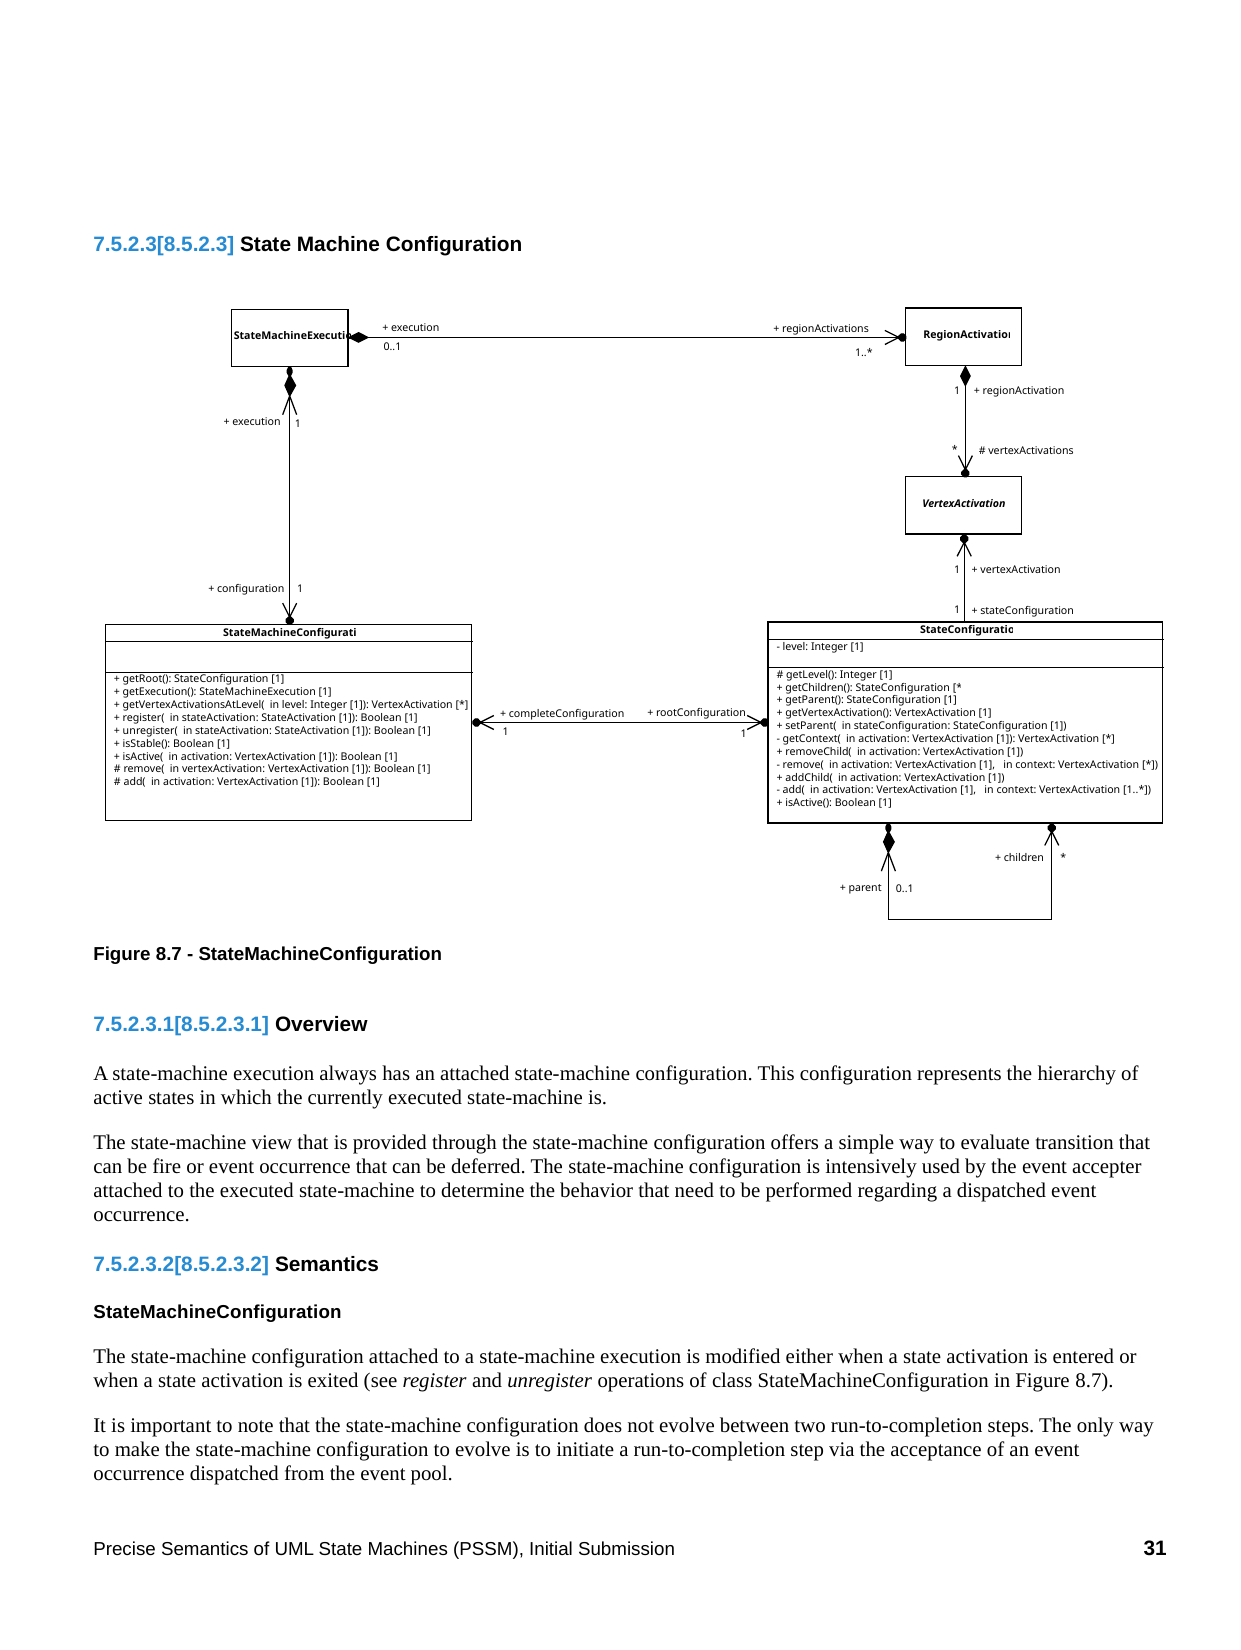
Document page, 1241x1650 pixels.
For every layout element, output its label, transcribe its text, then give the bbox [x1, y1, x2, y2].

text It is important to note that the state-machine configuration does not evolve between two run-to-completion steps. The only way to make the state-machine configuration to evolve is to initiate a run-to-completion step via the acceptance of an event occurrence dispatched from the event pool. [93, 1413, 1164, 1485]
subtitle Overview [93, 1011, 1164, 1036]
subtitle State Machine Configuration [93, 231, 1164, 256]
text A state-machine execution always has an attached state-machine configuration. This configuration represents the hierarchy of active states in which the currently executed state-machine is. [93, 1061, 1164, 1109]
subtitle Semantics [93, 1251, 1164, 1276]
text The state-machine configuration attached to a state-machine execution is modified either when a state activation is entered or when a state activation is exited (see register and unregister operations of class StateMachineConfiguration in Figure 8.7). [93, 1344, 1164, 1392]
subtitle StateMachineConfiguration [93, 1301, 1164, 1323]
text The state-machine view that is provided through the state-machine configuration offers a simple way to evaluate transition that can be fire or event occurrence that can be deferred. The state-machine configuration is intensively used by the event accepter attached to the executed state-machine to determine the behavior that need to be performed regarding a dispatched event occurrence. [93, 1130, 1164, 1226]
text Figure 8.7 - StateMachineConfiguration [93, 293, 1176, 965]
